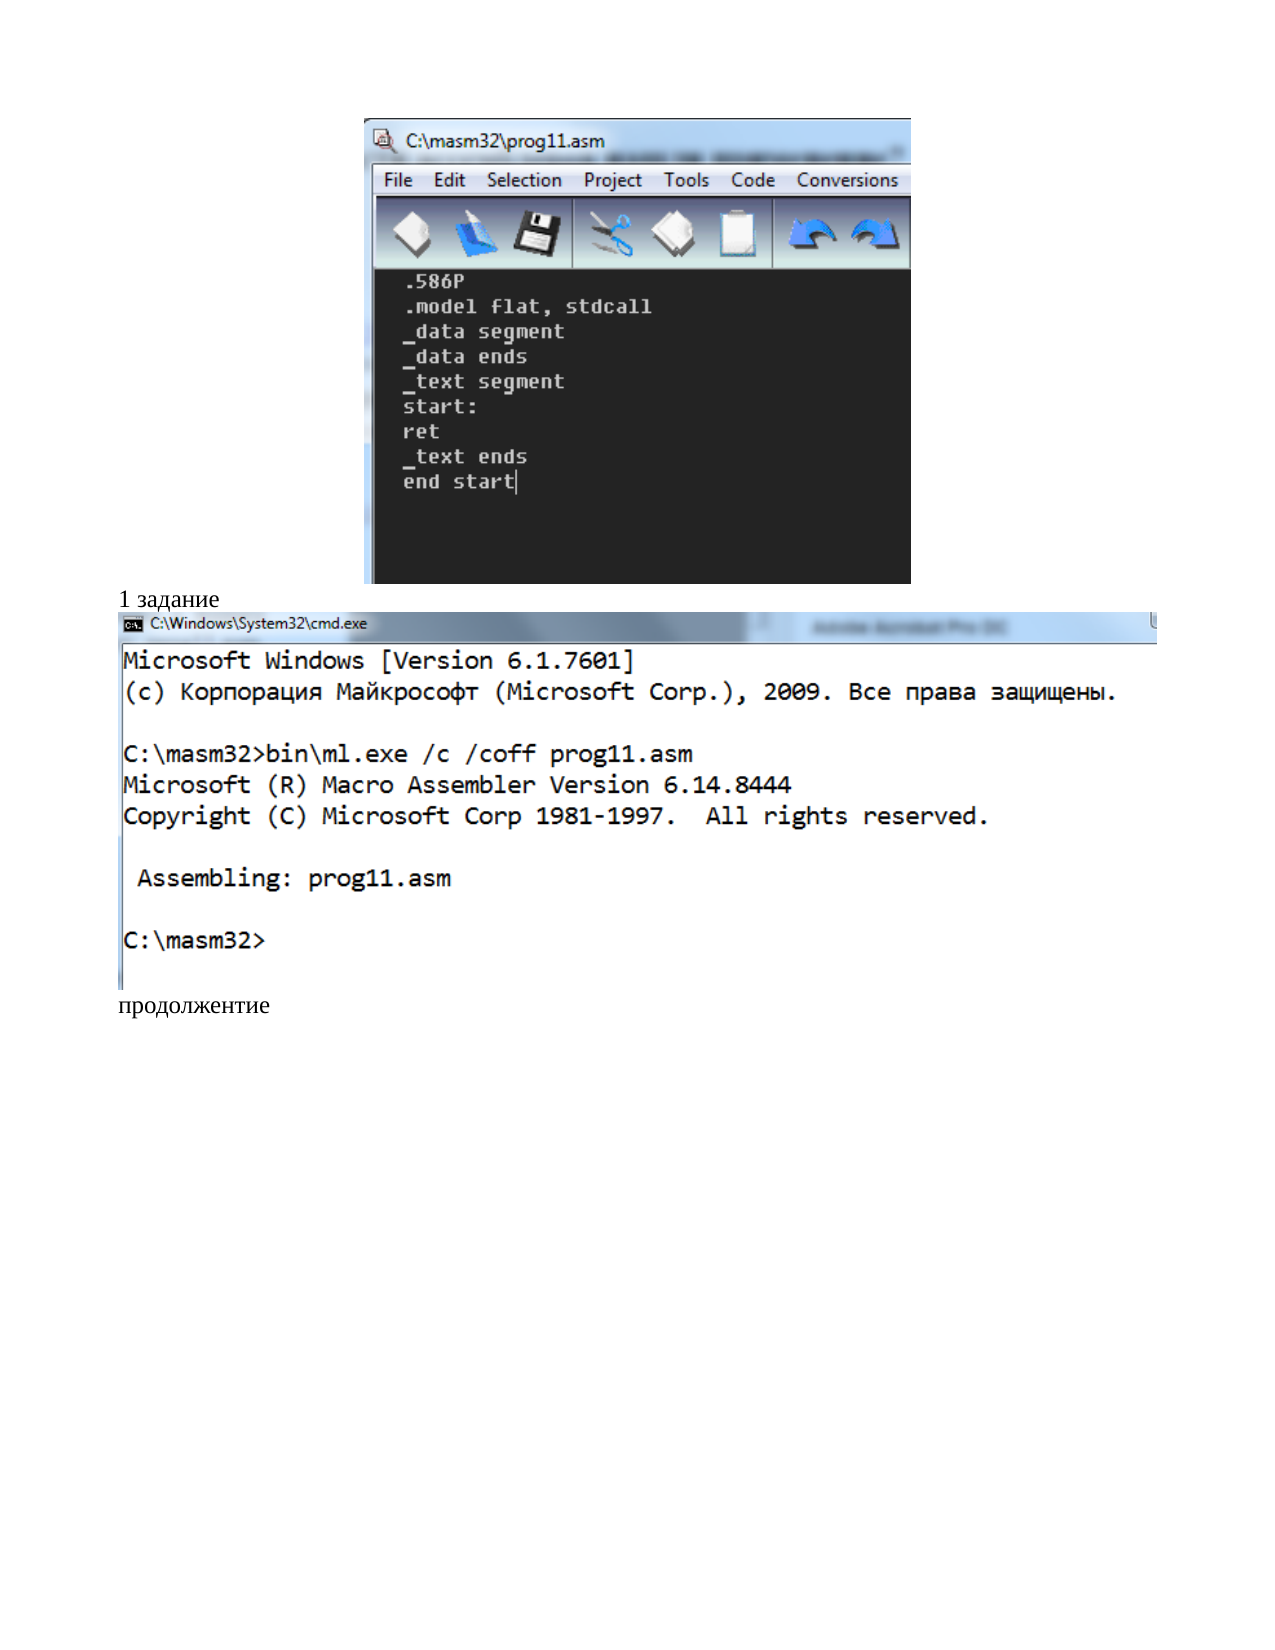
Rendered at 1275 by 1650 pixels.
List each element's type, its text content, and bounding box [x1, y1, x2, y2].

picture [364, 118, 911, 584]
text продолжентие [118, 990, 1157, 1018]
picture [118, 612, 1157, 990]
text 1 задание [118, 118, 1157, 612]
